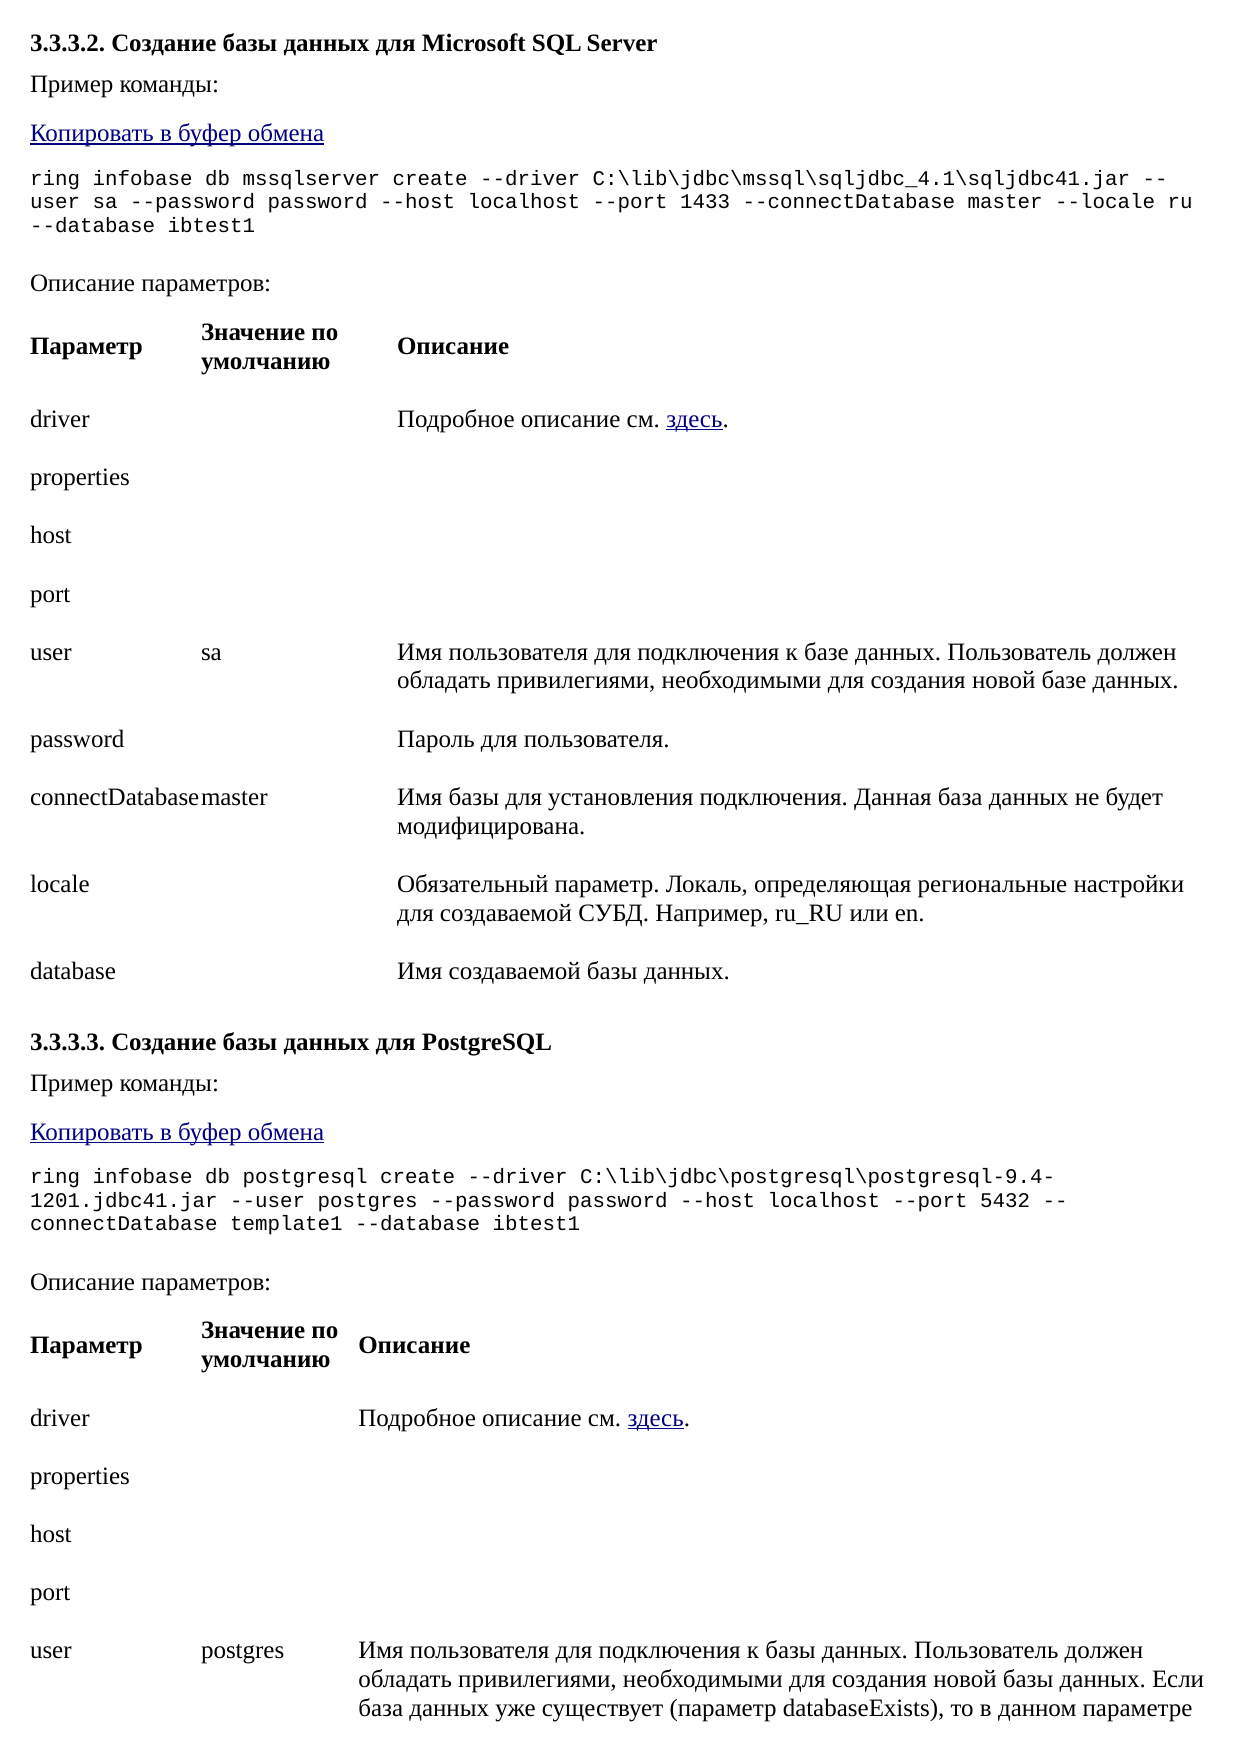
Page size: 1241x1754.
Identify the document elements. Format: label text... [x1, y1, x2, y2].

table_cell [201, 956, 397, 1014]
text Описание параметров: [30, 268, 1211, 297]
table_cell Подробное описание см. здесь. [397, 404, 1211, 637]
table_cell sa [201, 637, 397, 724]
table_cell master [201, 782, 397, 869]
table_cell Пароль для пользователя. [397, 724, 1211, 782]
table_cell Имя создаваемой базы данных. [397, 956, 1211, 1014]
subtitle 3.3.3.2. Создание базы данных для Microsoft SQL Server [30, 28, 1211, 57]
table_cell locale [30, 869, 201, 956]
table_header Параметр [30, 317, 201, 404]
table_cell database [30, 956, 201, 1014]
table_header Параметр [30, 1316, 201, 1403]
text Копировать в буфер обмена [30, 118, 1211, 147]
table_cell Обязательный параметр. Локаль, определяющая региональные настройки для создаваемой СУБД. Например, ru_RU или en. [397, 869, 1211, 956]
table_cell postgres [201, 1636, 358, 1722]
text ring infobase db postgresql create --driver C:\lib\jdbc\postgresql\postgresql-9.4-1201.jdbc41.jar --user postgres --password password --host localhost --port 5432 --connectDatabase template1 --database ibtest1 [30, 1166, 1211, 1237]
table_cell [201, 869, 397, 956]
table_cell Имя базы для установления подключения. Данная база данных не будет модифицирована. [397, 782, 1211, 869]
subtitle 3.3.3.3. Создание базы данных для PostgreSQL [30, 1027, 1211, 1056]
text Копировать в буфер обмена [30, 1117, 1211, 1146]
table_cell user [30, 637, 201, 724]
table_cell password [30, 724, 201, 782]
table_header Значение по умолчанию [201, 1316, 358, 1403]
text Пример команды: [30, 69, 1211, 98]
table_cell [201, 1403, 358, 1636]
table_cell Имя пользователя для подключения к базе данных. Пользователь должен обладать привилегиями, необходимыми для создания новой базе данных. [397, 637, 1211, 724]
table_cell connectDatabase [30, 782, 201, 869]
table_cell [201, 404, 397, 637]
table_header Значение по умолчанию [201, 317, 397, 404]
text ring infobase db mssqlserver create --driver C:\lib\jdbc\mssql\sqljdbc_4.1\sqljdbc41.jar --user sa --password password --host localhost --port 1433 --connectDatabase master --locale ru --database ibtest1 [30, 167, 1211, 238]
text Описание параметров: [30, 1267, 1211, 1295]
table_cell user [30, 1636, 201, 1722]
table_cell Имя пользователя для подключения к базы данных. Пользователь должен обладать привилегиями, необходимыми для создания новой базы данных. Если база данных уже существует (параметр databaseExists), то в данном параметре [358, 1636, 1211, 1722]
table_cell Подробное описание см. здесь. [358, 1403, 1211, 1636]
table_header Описание [397, 317, 1211, 404]
table_cell driver properties host port [30, 1403, 201, 1636]
table_header Описание [358, 1316, 1211, 1403]
text Пример команды: [30, 1068, 1211, 1097]
table_cell [201, 724, 397, 782]
table_cell driver properties host port [30, 404, 201, 637]
